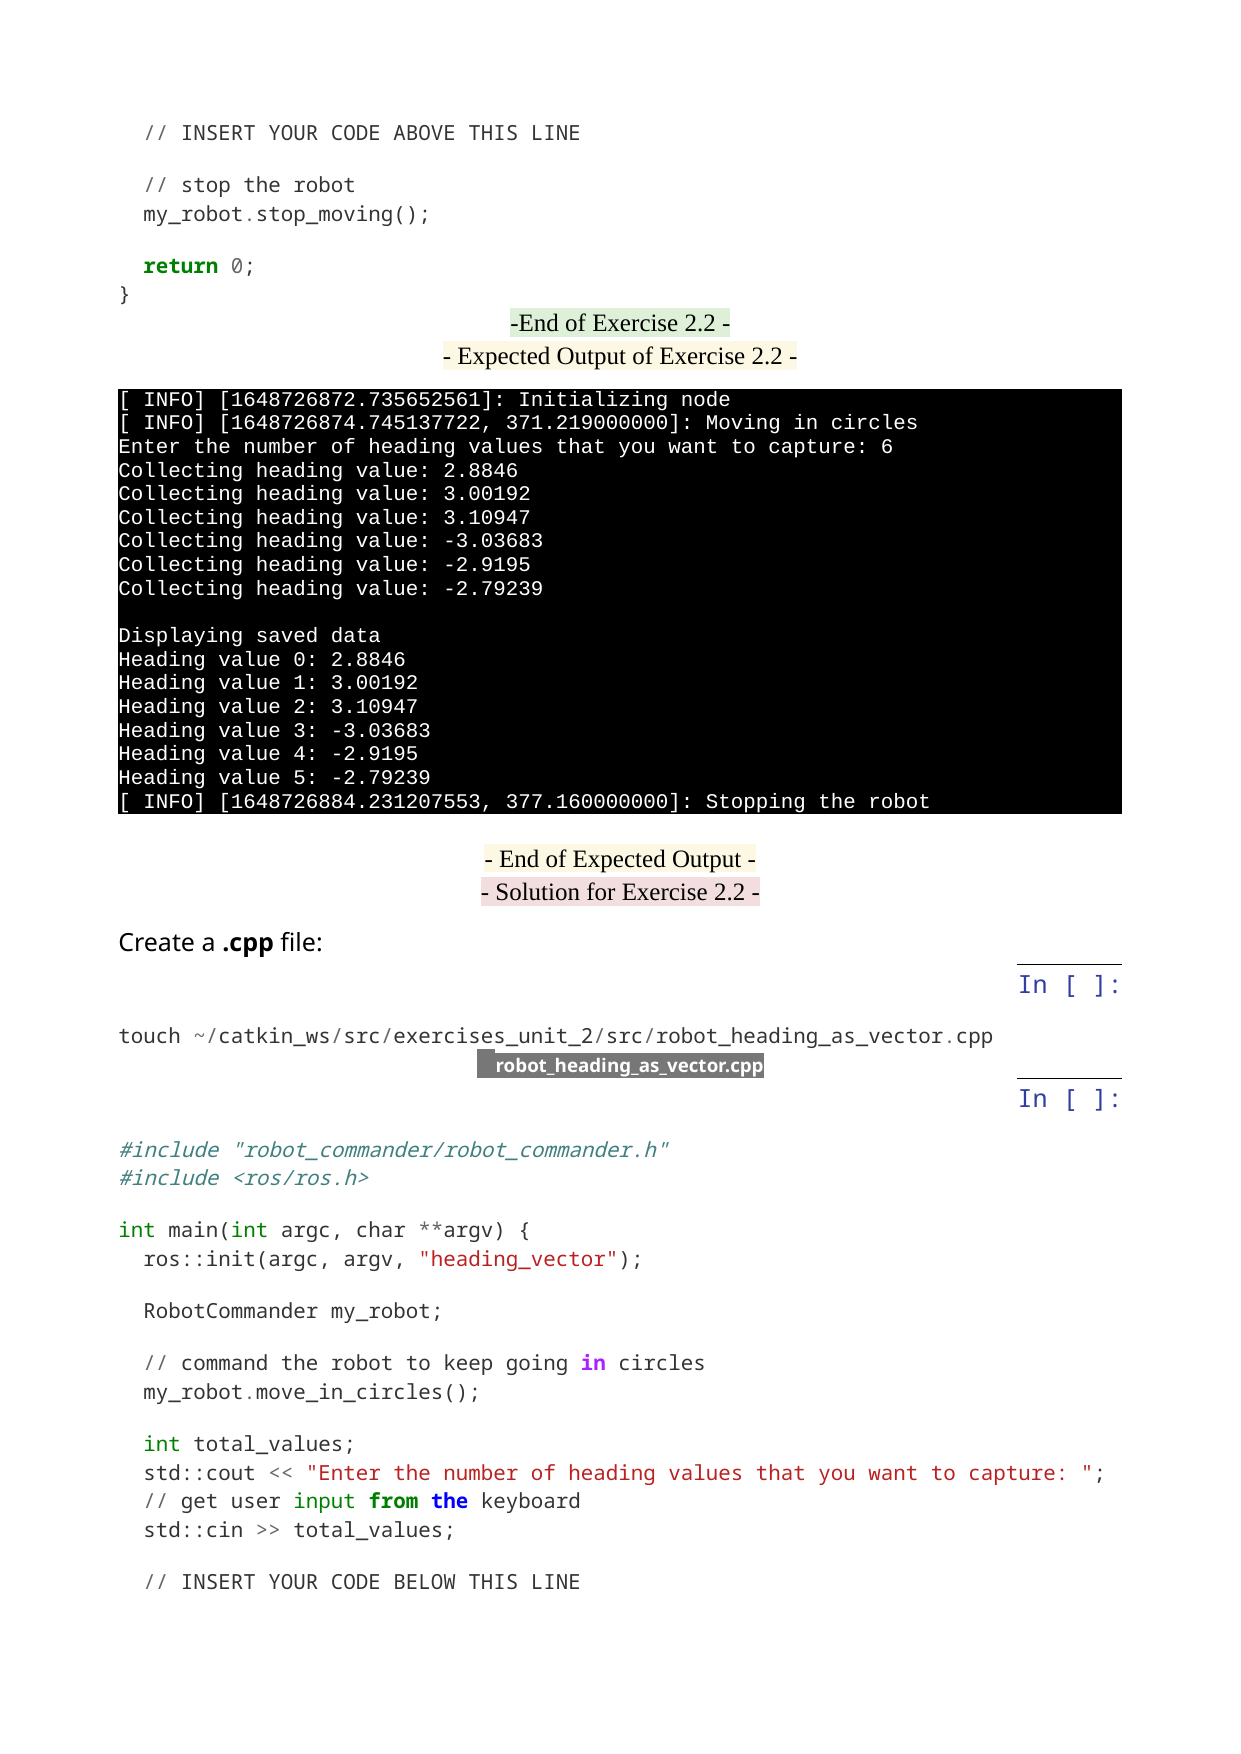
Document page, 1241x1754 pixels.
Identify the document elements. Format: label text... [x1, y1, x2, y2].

text RobotCommander my_robot; [118, 1296, 1122, 1325]
text // INSERT YOUR CODE ABOVE THIS LINE [118, 118, 1122, 147]
text Heading value 2: 3.10947 [118, 696, 1122, 720]
text Collecting heading value: 3.00192 [118, 483, 1122, 507]
text Heading value 4: -2.9195 [118, 743, 1122, 767]
text // get user input from the keyboard [118, 1486, 1122, 1515]
text Collecting heading value: -3.03683 [118, 531, 1122, 554]
text int main(int argc, char **argv) { [118, 1216, 1122, 1244]
text std::cout << "Enter the number of heading values that you want to capture: "; [118, 1458, 1122, 1486]
text Displaying saved data [118, 625, 1122, 649]
text Heading value 0: 2.8846 [118, 649, 1122, 672]
text Heading value 5: -2.79239 [118, 767, 1122, 791]
text } [118, 279, 1122, 308]
text robot_heading_as_vector.cpp [118, 1049, 1122, 1078]
text In [ ]: [118, 963, 1122, 1001]
text #include "robot_commander/robot_commander.h" [118, 1135, 1122, 1163]
text return 0; [118, 251, 1122, 279]
text [ INFO] [1648726872.735652561]: Initializing node [118, 389, 1122, 412]
text // INSERT YOUR CODE BELOW THIS LINE [118, 1567, 1122, 1596]
text my_robot.stop_moving(); [118, 199, 1122, 227]
text Heading value 3: -3.03683 [118, 720, 1122, 743]
text Collecting heading value: -2.79239 [118, 578, 1122, 601]
text Collecting heading value: 2.8846 [118, 459, 1122, 483]
text my_robot.move_in_circles(); [118, 1377, 1122, 1406]
text [ INFO] [1648726884.231207553, 377.160000000]: Stopping the robot [118, 791, 1122, 814]
text - Expected Output of Exercise 2.2 - [118, 341, 1122, 370]
text int total_values; [118, 1429, 1122, 1458]
text std::cin >> total_values; [118, 1515, 1122, 1543]
text #include <ros/ros.h> [118, 1163, 1122, 1192]
text Heading value 1: 3.00192 [118, 672, 1122, 696]
text -End of Exercise 2.2 - [118, 308, 1122, 337]
text Enter the number of heading values that you want to capture: 6 [118, 436, 1122, 459]
text // stop the robot [118, 170, 1122, 199]
text ros::init(argc, argv, "heading_vector"); [118, 1244, 1122, 1273]
text Collecting heading value: 3.10947 [118, 507, 1122, 531]
text [ INFO] [1648726874.745137722, 371.219000000]: Moving in circles [118, 412, 1122, 436]
text - End of Expected Output - [118, 844, 1122, 872]
text // command the robot to keep going in circles [118, 1348, 1122, 1377]
text touch ~/catkin_ws/src/exercises_unit_2/src/robot_heading_as_vector.cpp [118, 1021, 1122, 1049]
text Collecting heading value: -2.9195 [118, 554, 1122, 578]
text Create a .cpp file: [118, 924, 1122, 958]
text In [ ]: [118, 1078, 1122, 1115]
text - Solution for Exercise 2.2 - [118, 877, 1122, 906]
